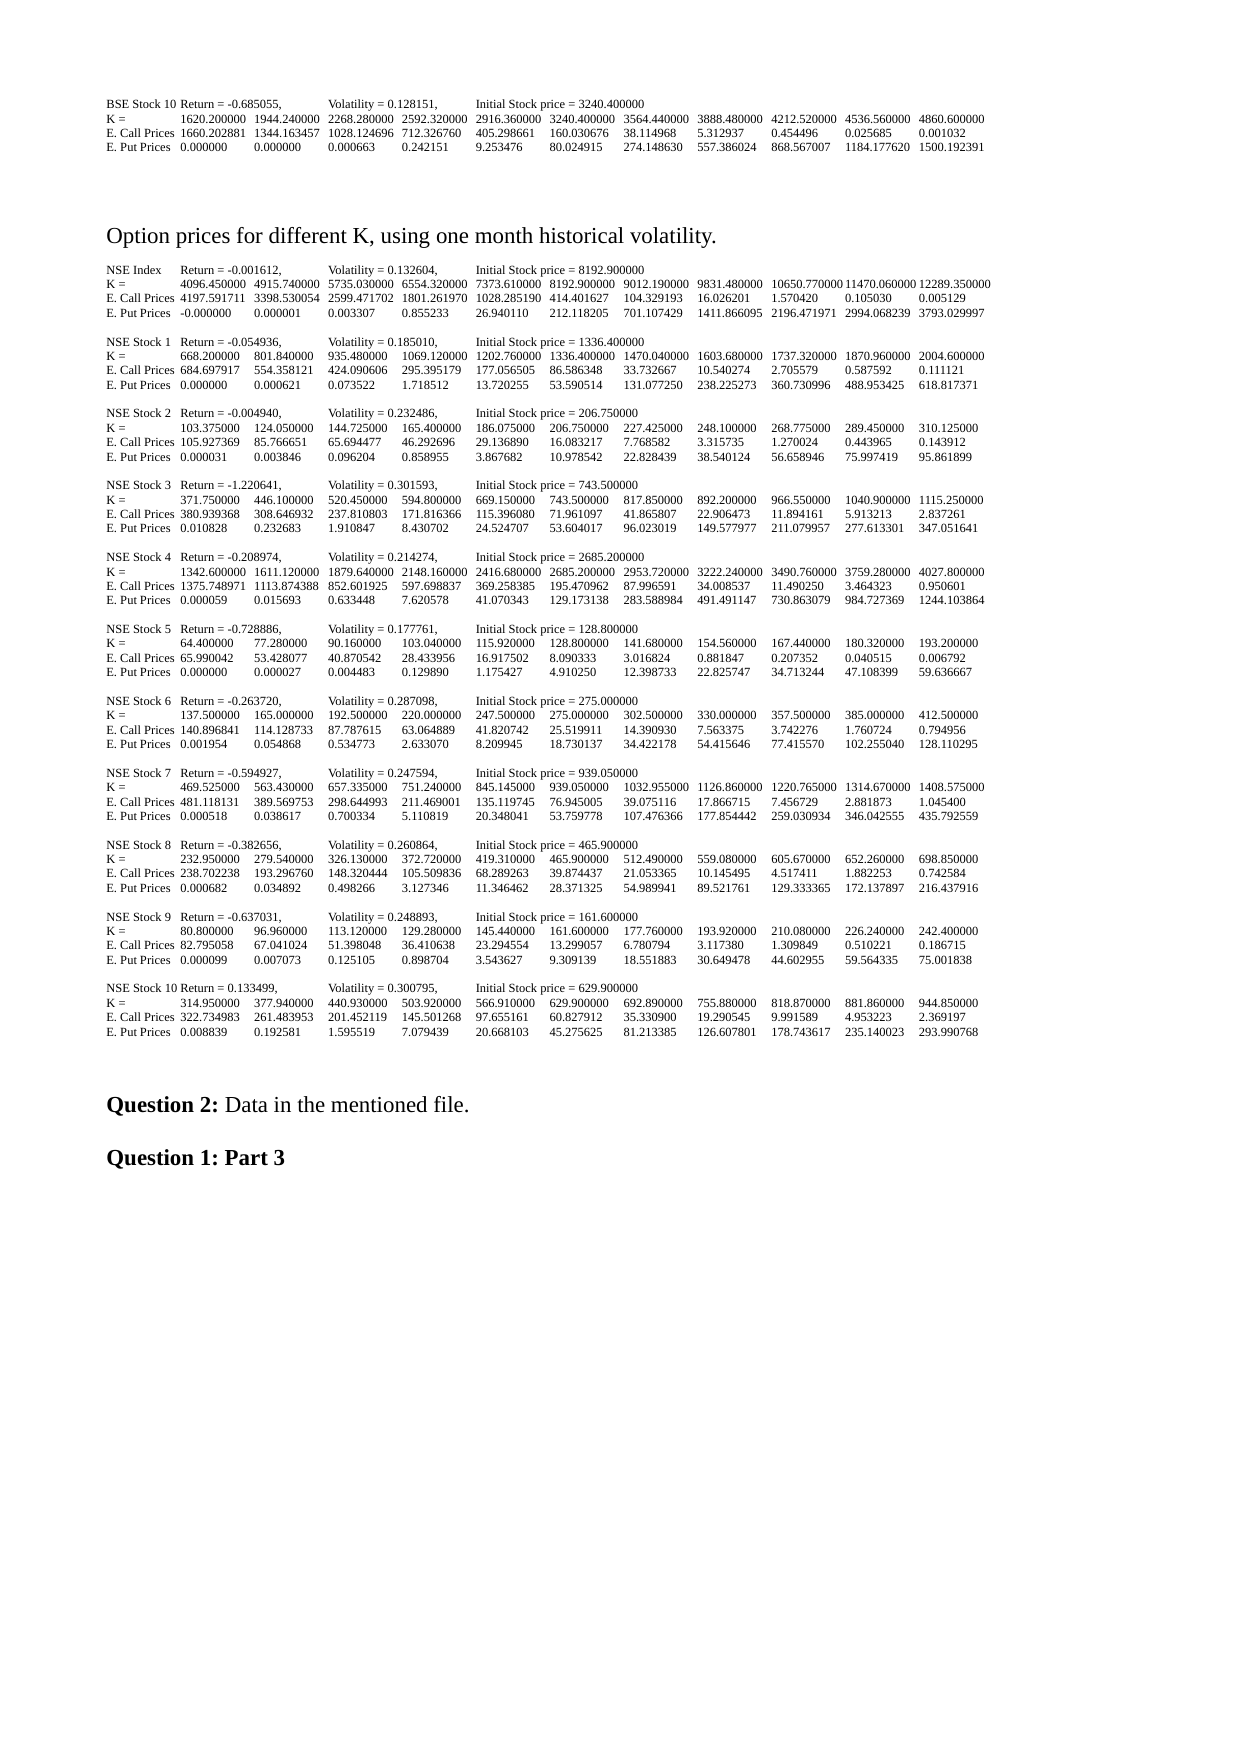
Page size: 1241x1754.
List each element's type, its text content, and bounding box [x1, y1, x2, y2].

text NSE Stock 2 Return = -0.004940, Volatility = 0.232486, Initial Stock price = 206.750000 [106, 406, 1087, 421]
text K = 80.800000 96.960000 113.120000 129.280000 145.440000 161.600000 177.760000 193.920000 210.080000 226.240000 242.400000 [106, 924, 1087, 938]
text E. Call Prices 105.927369 85.766651 65.694477 46.292696 29.136890 16.083217 7.768582 3.315735 1.270024 0.443965 0.143912 [106, 435, 1087, 449]
text E. Put Prices 0.000682 0.034892 0.498266 3.127346 11.346462 28.371325 54.989941 89.521761 129.333365 172.137897 216.437916 [106, 881, 1087, 895]
text K = 371.750000 446.100000 520.450000 594.800000 669.150000 743.500000 817.850000 892.200000 966.550000 1040.900000 1115.250000 [106, 492, 1087, 507]
text NSE Stock 8 Return = -0.382656, Volatility = 0.260864, Initial Stock price = 465.900000 [106, 837, 1087, 852]
text NSE Stock 7 Return = -0.594927, Volatility = 0.247594, Initial Stock price = 939.050000 [106, 766, 1087, 780]
text E. Put Prices 0.000000 0.000621 0.073522 1.718512 13.720255 53.590514 131.077250 238.225273 360.730996 488.953425 618.817371 [106, 377, 1087, 392]
text K = 64.400000 77.280000 90.160000 103.040000 115.920000 128.800000 141.680000 154.560000 167.440000 180.320000 193.200000 [106, 636, 1087, 651]
text E. Put Prices 0.000518 0.038617 0.700334 5.110819 20.348041 53.759778 107.476366 177.854442 259.030934 346.042555 435.792559 [106, 809, 1087, 823]
text BSE Stock 10 Return = -0.685055, Volatility = 0.128151, Initial Stock price = 3240.400000 [106, 97, 1087, 111]
text K = 1342.600000 1611.120000 1879.640000 2148.160000 2416.680000 2685.200000 2953.720000 3222.240000 3490.760000 3759.280000 4027.800000 [106, 564, 1087, 579]
text E. Call Prices 140.896841 114.128733 87.787615 63.064889 41.820742 25.519911 14.390930 7.563375 3.742276 1.760724 0.794956 [106, 722, 1087, 737]
text NSE Stock 1 Return = -0.054936, Volatility = 0.185010, Initial Stock price = 1336.400000 [106, 334, 1087, 349]
text NSE Stock 6 Return = -0.263720, Volatility = 0.287098, Initial Stock price = 275.000000 [106, 694, 1087, 708]
text E. Call Prices 4197.591711 3398.530054 2599.471702 1801.261970 1028.285190 414.401627 104.329193 16.026201 1.570420 0.105030 0.005129 [106, 291, 1087, 306]
text E. Call Prices 481.118131 389.569753 298.644993 211.469001 135.119745 76.945005 39.075116 17.866715 7.456729 2.881873 1.045400 [106, 794, 1087, 809]
text K = 668.200000 801.840000 935.480000 1069.120000 1202.760000 1336.400000 1470.040000 1603.680000 1737.320000 1870.960000 2004.600000 [106, 349, 1087, 363]
text E. Put Prices 0.000059 0.015693 0.633448 7.620578 41.070343 129.173138 283.588984 491.491147 730.863079 984.727369 1244.103864 [106, 593, 1087, 607]
text Question 2: Data in the mentioned file. [106, 1091, 1087, 1118]
text E. Put Prices 0.008839 0.192581 1.595519 7.079439 20.668103 45.275625 81.213385 126.607801 178.743617 235.140023 293.990768 [106, 1024, 1087, 1039]
text E. Put Prices 0.001954 0.054868 0.534773 2.633070 8.209945 18.730137 34.422178 54.415646 77.415570 102.255040 128.110295 [106, 737, 1087, 751]
text E. Put Prices 0.000000 0.000027 0.004483 0.129890 1.175427 4.910250 12.398733 22.825747 34.713244 47.108399 59.636667 [106, 665, 1087, 679]
text E. Call Prices 1660.202881 1344.163457 1028.124696 712.326760 405.298661 160.030676 38.114968 5.312937 0.454496 0.025685 0.001032 [106, 126, 1087, 140]
text E. Call Prices 238.702238 193.296760 148.320444 105.509836 68.289263 39.874437 21.053365 10.145495 4.517411 1.882253 0.742584 [106, 866, 1087, 881]
text E. Call Prices 684.697917 554.358121 424.090606 295.395179 177.056505 86.586348 33.732667 10.540274 2.705579 0.587592 0.111121 [106, 363, 1087, 377]
text NSE Stock 9 Return = -0.637031, Volatility = 0.248893, Initial Stock price = 161.600000 [106, 909, 1087, 924]
text E. Put Prices 0.000099 0.007073 0.125105 0.898704 3.543627 9.309139 18.551883 30.649478 44.602955 59.564335 75.001838 [106, 952, 1087, 967]
text NSE Index Return = -0.001612, Volatility = 0.132604, Initial Stock price = 8192.900000 [106, 262, 1087, 277]
text Question 1: Part 3 [106, 1144, 1087, 1170]
text K = 469.525000 563.430000 657.335000 751.240000 845.145000 939.050000 1032.955000 1126.860000 1220.765000 1314.670000 1408.575000 [106, 780, 1087, 794]
text E. Call Prices 65.990042 53.428077 40.870542 28.433956 16.917502 8.090333 3.016824 0.881847 0.207352 0.040515 0.006792 [106, 651, 1087, 665]
text E. Call Prices 82.795058 67.041024 51.398048 36.410638 23.294554 13.299057 6.780794 3.117380 1.309849 0.510221 0.186715 [106, 938, 1087, 952]
text NSE Stock 4 Return = -0.208974, Volatility = 0.214274, Initial Stock price = 2685.200000 [106, 550, 1087, 564]
text NSE Stock 10 Return = 0.133499, Volatility = 0.300795, Initial Stock price = 629.900000 [106, 981, 1087, 996]
text E. Call Prices 1375.748971 1113.874388 852.601925 597.698837 369.258385 195.470962 87.996591 34.008537 11.490250 3.464323 0.950601 [106, 579, 1087, 593]
text K = 103.375000 124.050000 144.725000 165.400000 186.075000 206.750000 227.425000 248.100000 268.775000 289.450000 310.125000 [106, 421, 1087, 435]
text K = 314.950000 377.940000 440.930000 503.920000 566.910000 629.900000 692.890000 755.880000 818.870000 881.860000 944.850000 [106, 996, 1087, 1010]
text K = 232.950000 279.540000 326.130000 372.720000 419.310000 465.900000 512.490000 559.080000 605.670000 652.260000 698.850000 [106, 852, 1087, 866]
text E. Put Prices 0.000031 0.003846 0.096204 0.858955 3.867682 10.978542 22.828439 38.540124 56.658946 75.997419 95.861899 [106, 449, 1087, 464]
text K = 137.500000 165.000000 192.500000 220.000000 247.500000 275.000000 302.500000 330.000000 357.500000 385.000000 412.500000 [106, 708, 1087, 722]
text Option prices for different K, using one month historical volatility. [106, 222, 1087, 248]
text E. Put Prices 0.000000 0.000000 0.000663 0.242151 9.253476 80.024915 274.148630 557.386024 868.567007 1184.177620 1500.192391 [106, 140, 1087, 154]
text E. Put Prices -0.000000 0.000001 0.003307 0.855233 26.940110 212.118205 701.107429 1411.866095 2196.471971 2994.068239 3793.029997 [106, 306, 1087, 320]
text K = 1620.200000 1944.240000 2268.280000 2592.320000 2916.360000 3240.400000 3564.440000 3888.480000 4212.520000 4536.560000 4860.600000 [106, 111, 1087, 126]
text NSE Stock 5 Return = -0.728886, Volatility = 0.177761, Initial Stock price = 128.800000 [106, 622, 1087, 636]
text K = 4096.450000 4915.740000 5735.030000 6554.320000 7373.610000 8192.900000 9012.190000 9831.480000 10650.770000 11470.060000 12289.350000 [106, 277, 1087, 291]
text E. Call Prices 380.939368 308.646932 237.810803 171.816366 115.396080 71.961097 41.865807 22.906473 11.894161 5.913213 2.837261 [106, 507, 1087, 521]
text E. Put Prices 0.010828 0.232683 1.910847 8.430702 24.524707 53.604017 96.023019 149.577977 211.079957 277.613301 347.051641 [106, 521, 1087, 536]
text NSE Stock 3 Return = -1.220641, Volatility = 0.301593, Initial Stock price = 743.500000 [106, 478, 1087, 492]
text E. Call Prices 322.734983 261.483953 201.452119 145.501268 97.655161 60.827912 35.330900 19.290545 9.991589 4.953223 2.369197 [106, 1010, 1087, 1024]
